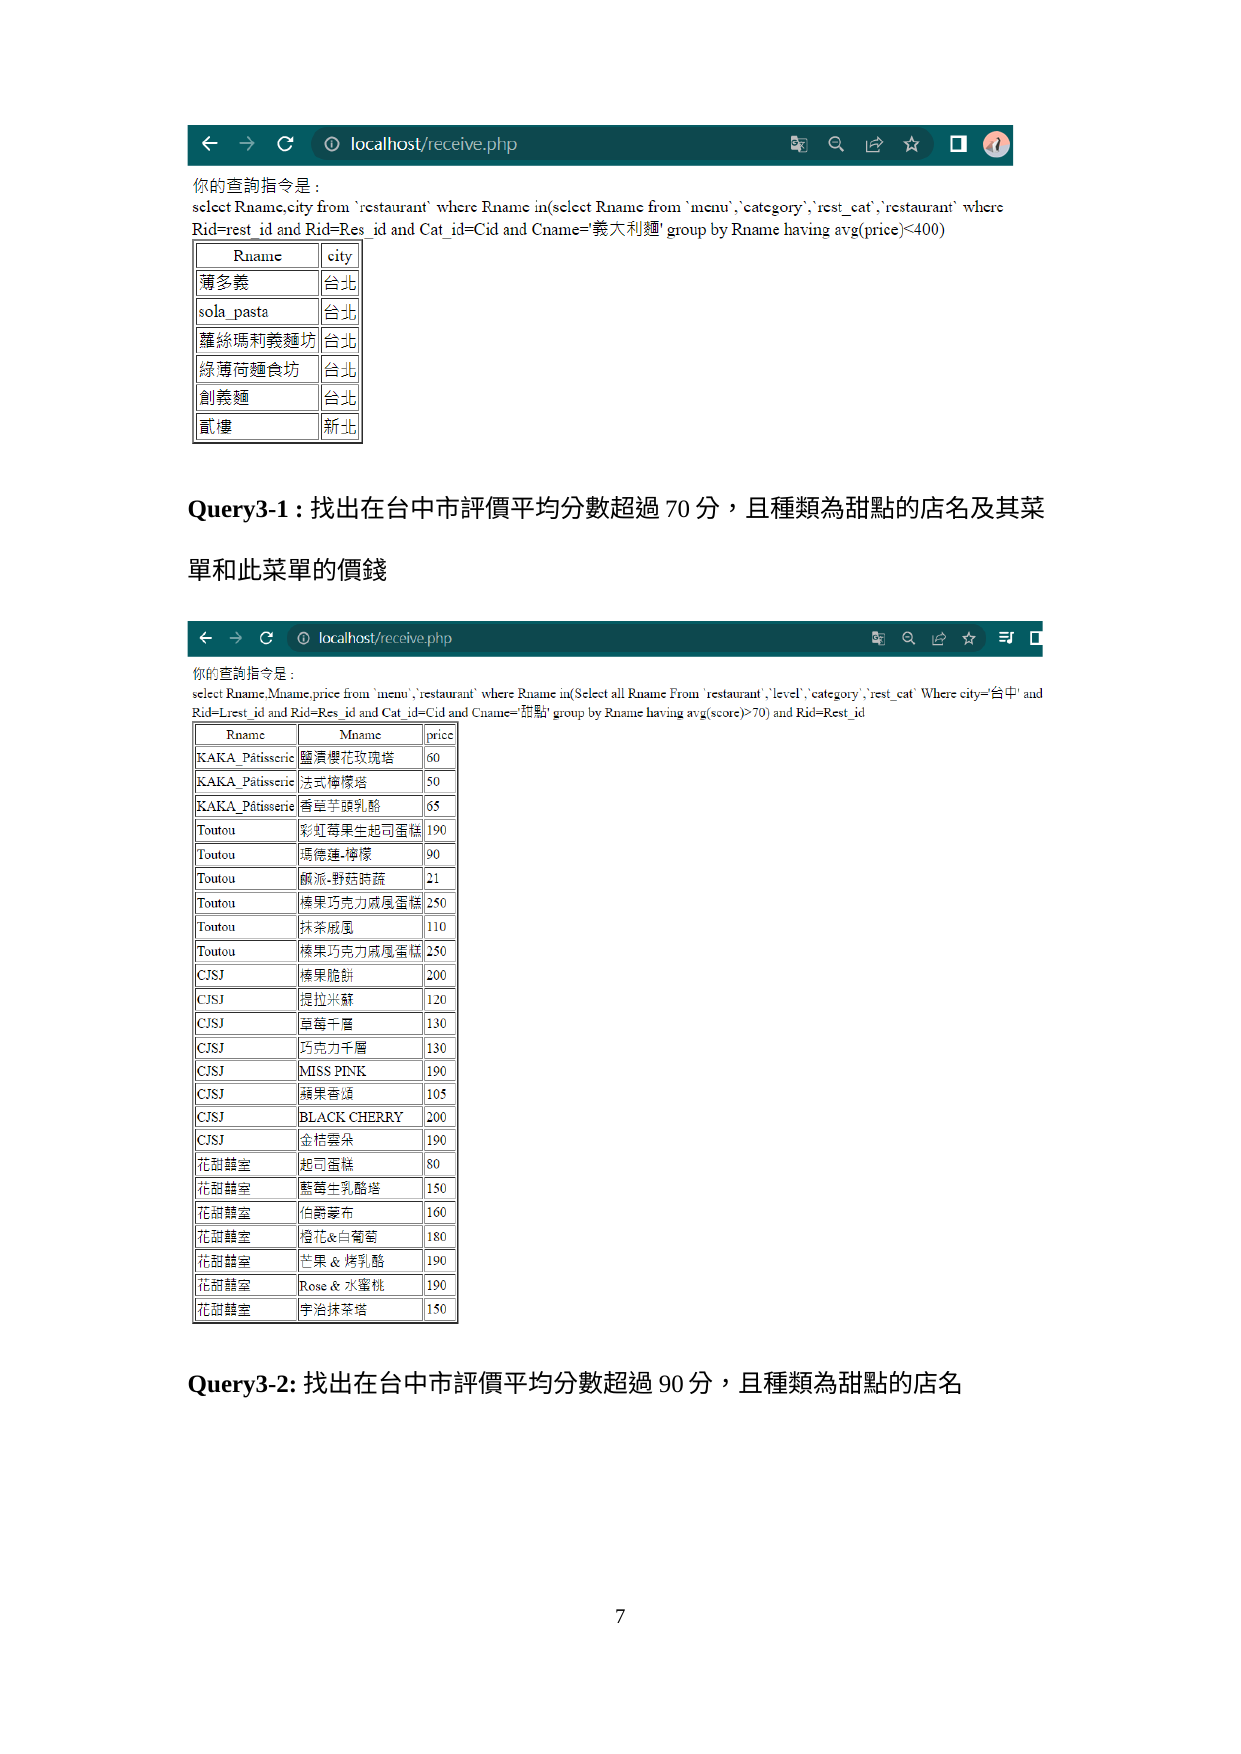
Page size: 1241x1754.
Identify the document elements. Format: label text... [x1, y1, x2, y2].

text Query3-2: 找出在台中市評價平均分數超過90分，且種類為甜點的店名 [187, 1339, 1053, 1402]
text Query3-1 : 找出在台中市評價平均分數超過70分，且種類為甜點的店名及其菜單和此菜單的價錢 [187, 464, 1053, 589]
